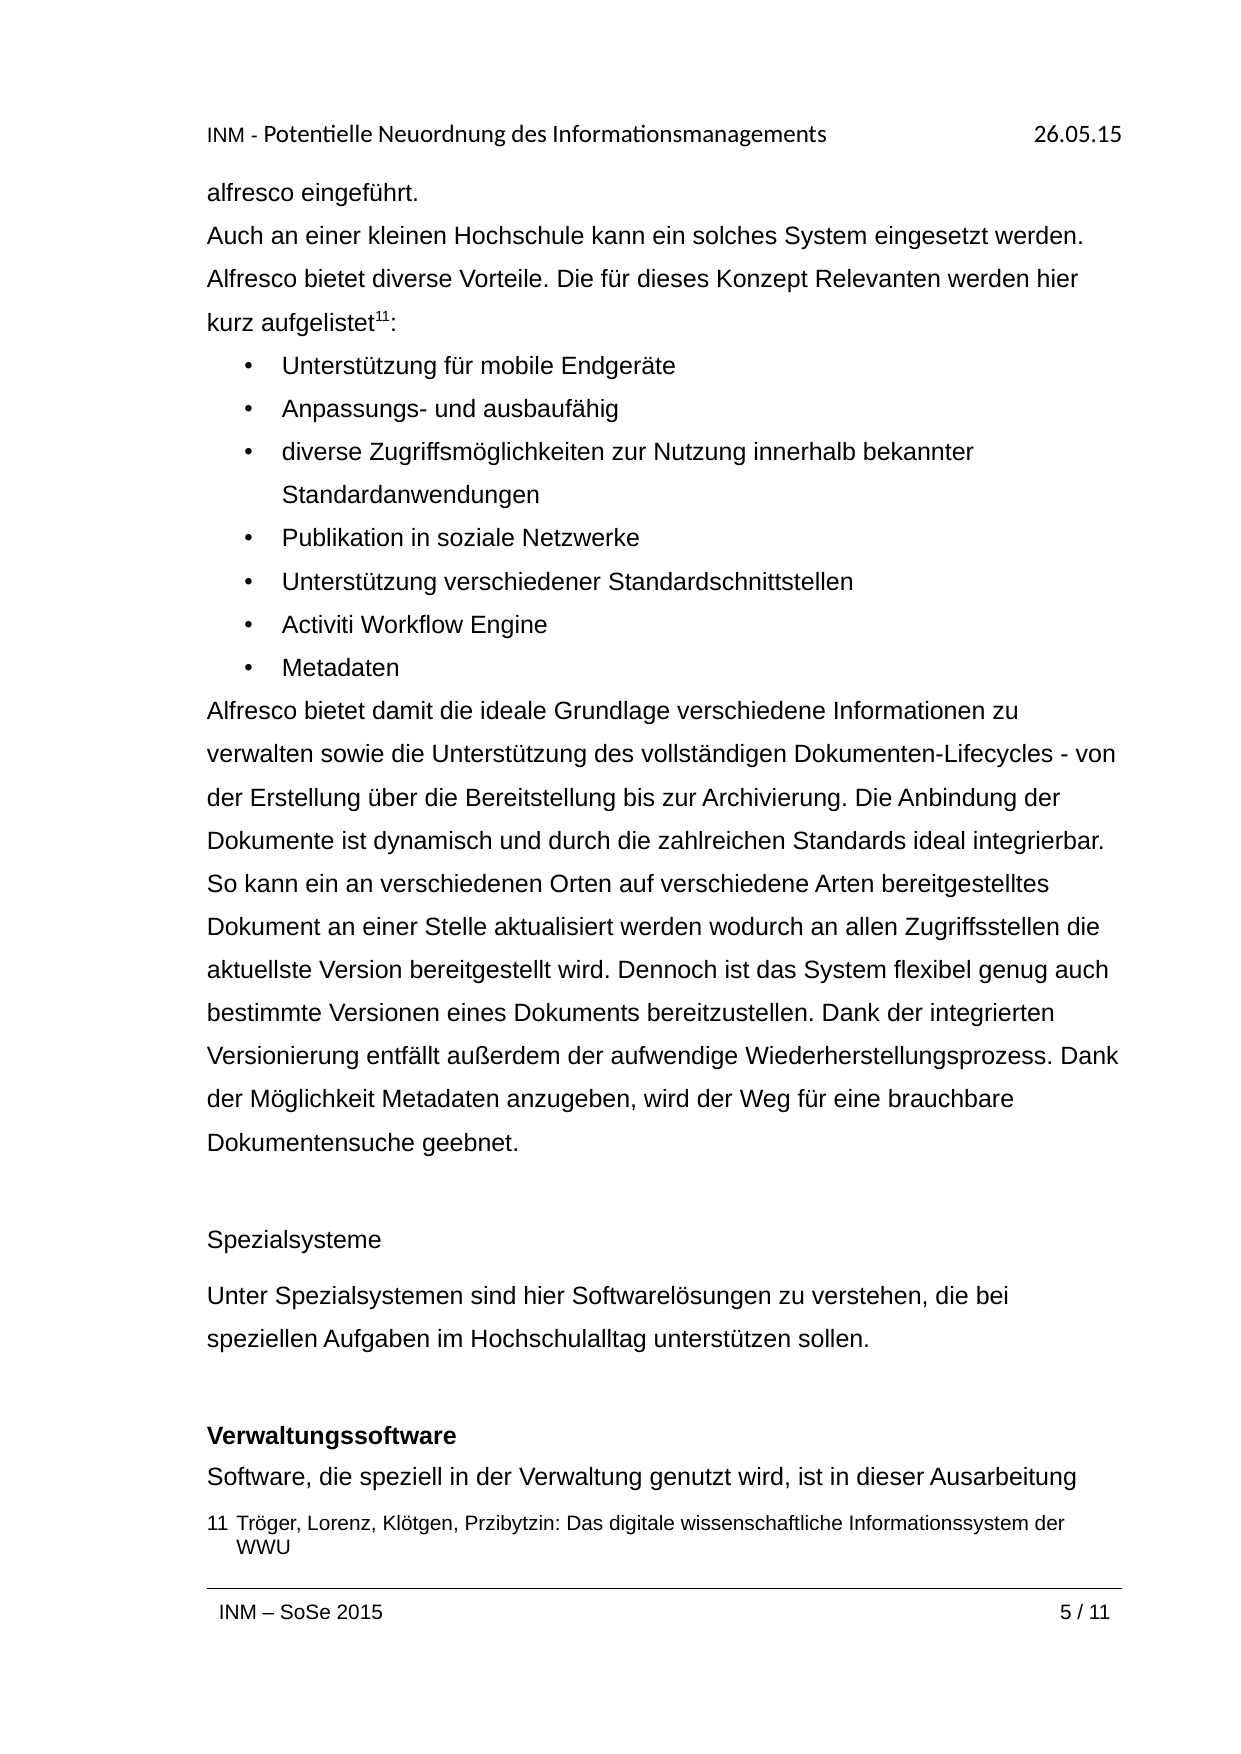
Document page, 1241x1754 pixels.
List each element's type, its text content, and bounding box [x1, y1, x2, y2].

text Auch an einer kleinen Hochschule kann ein solches System eingesetzt werden. Alfresco bietet diverse Vorteile. Die für dieses Konzept Relevanten werden hier kurz aufgelistet: [207, 221, 1122, 336]
subtitle Verwaltungssoftware [207, 1421, 1122, 1450]
list Metadaten [244, 653, 1122, 682]
list Anpassungs- und ausbaufähig [244, 394, 1122, 423]
list diverse Zugriffsmöglichkeiten zur Nutzung innerhalb bekannter Standardanwendungen [244, 437, 1122, 509]
text Software, die speziell in der Verwaltung genutzt wird, ist in dieser Ausarbeitung [207, 1462, 1122, 1491]
list Activiti Workflow Engine [244, 610, 1122, 639]
subtitle Spezialsysteme [207, 1225, 1122, 1254]
text alfresco eingeführt. [207, 178, 1122, 207]
text Tröger, Lorenz, Klötgen, Przibytzin: Das digitale wissenschaftliche Informationssystem der WWU [207, 1511, 1122, 1559]
list Unterstützung verschiedener Standardschnittstellen [244, 567, 1122, 596]
list Publikation in soziale Netzwerke [244, 523, 1122, 552]
text Alfresco bietet damit die ideale Grundlage verschiedene Informationen zu verwalten sowie die Unterstützung des vollständigen Dokumenten-Lifecycles - von der Erstellung über die Bereitstellung bis zur Archivierung. Die Anbindung der Dokumente ist dynamisch und durch die zahlreichen Standards ideal integrierbar. So kann ein an verschiedenen Orten auf verschiedene Arten bereitgestelltes Dokument an einer Stelle aktualisiert werden wodurch an allen Zugriffsstellen die aktuellste Version bereitgestellt wird. Dennoch ist das System flexibel genug auch bestimmte Versionen eines Dokuments bereitzustellen. Dank der integrierten Versionierung entfällt außerdem der aufwendige Wiederherstellungsprozess. Dank der Möglichkeit Metadaten anzugeben, wird der Weg für eine brauchbare Dokumentensuche geebnet. [207, 696, 1122, 1156]
list Unterstützung für mobile Endgeräte [244, 351, 1122, 379]
text Unter Spezialsystemen sind hier Softwarelösungen zu verstehen, die bei speziellen Aufgaben im Hochschulalltag unterstützen sollen. [207, 1281, 1122, 1352]
